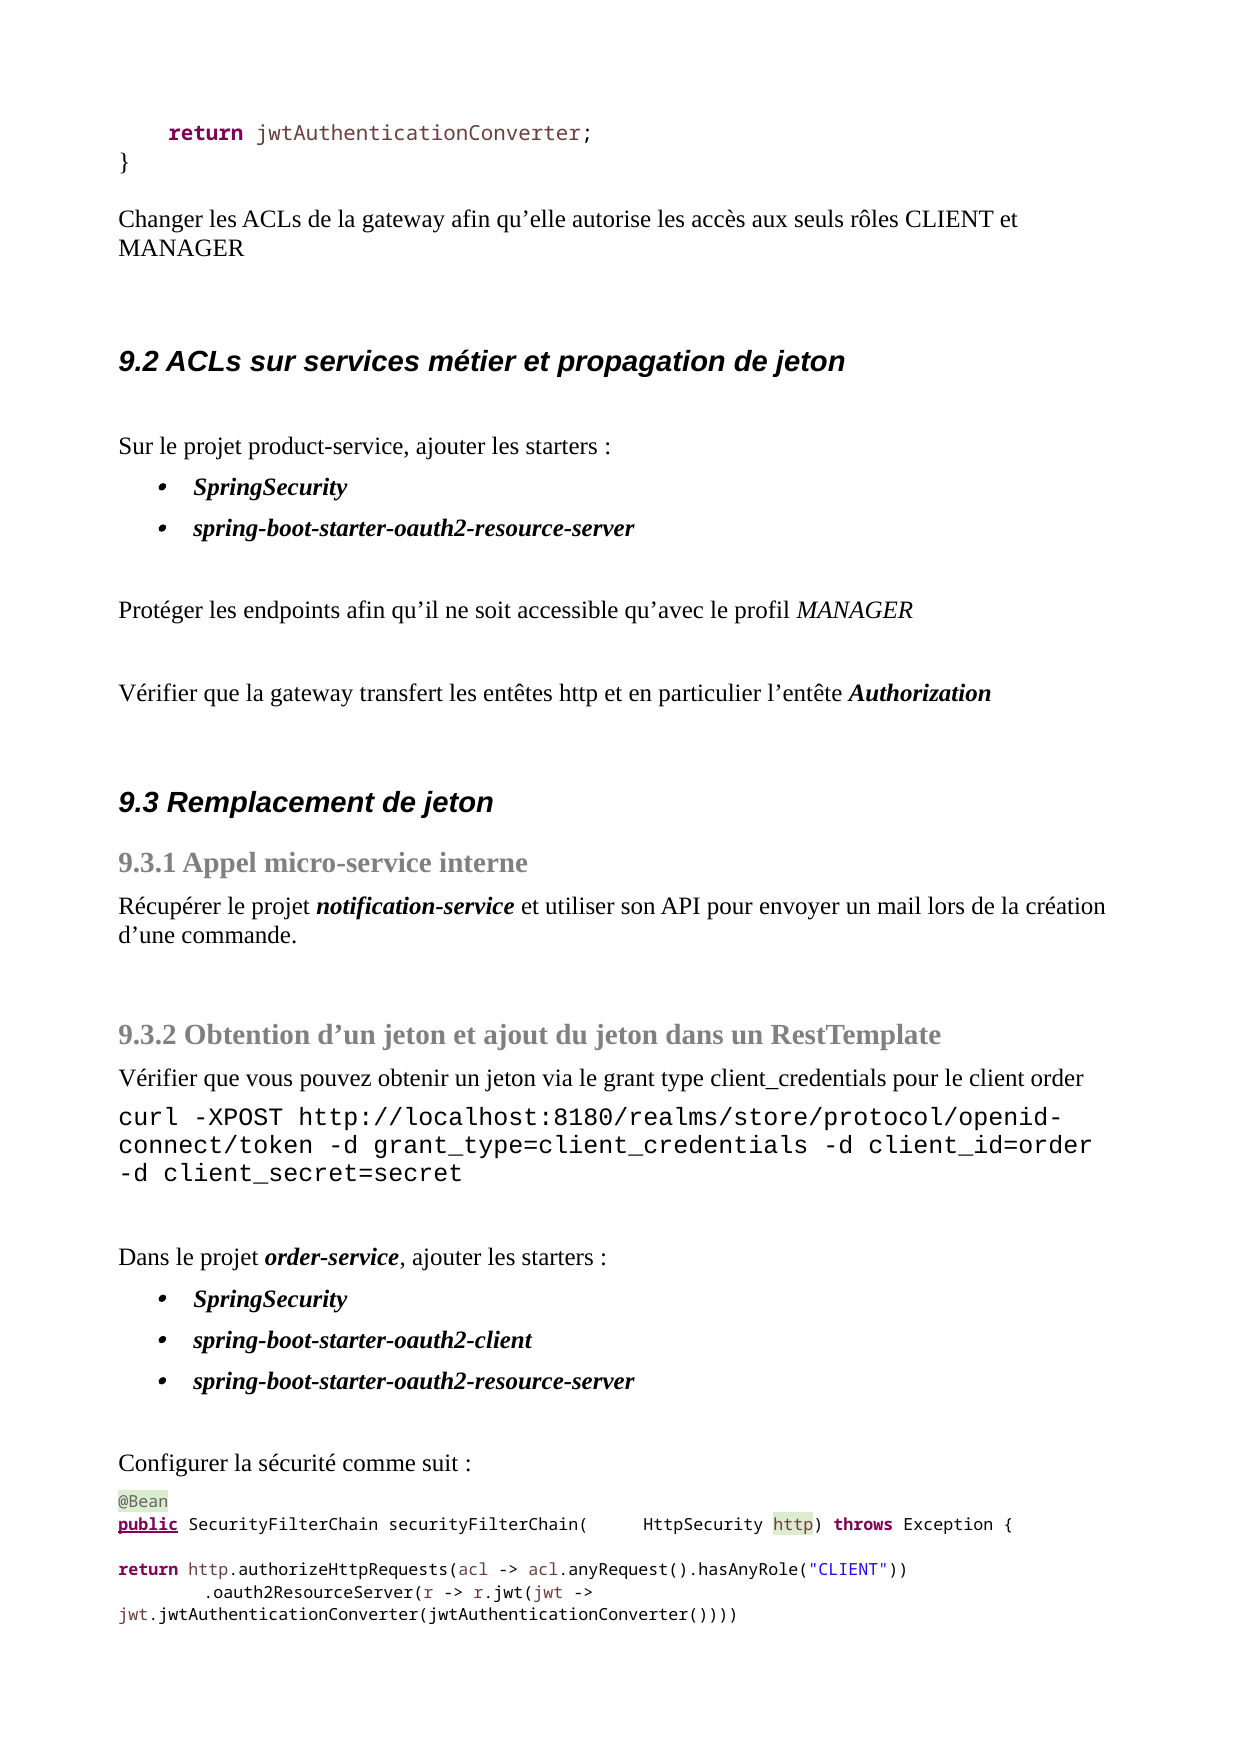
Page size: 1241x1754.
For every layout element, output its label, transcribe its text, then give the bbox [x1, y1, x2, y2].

text Protéger les endpoints afin qu’il ne soit accessible qu’avec le profil MANAGER [118, 596, 1122, 624]
list SpringSecurity [156, 472, 1122, 501]
text } [118, 147, 1122, 175]
text public SecurityFilterChain securityFilterChain( HttpSecurity http) throws Exception { [118, 1512, 1122, 1535]
list SpringSecurity [156, 1284, 1122, 1312]
subtitle 9.3.1 Appel micro-service interne [118, 845, 1122, 879]
text @Bean [118, 1489, 1122, 1512]
text Vérifier que vous pouvez obtenir un jeton via le grant type client_credentials pour le client order [118, 1063, 1122, 1092]
list spring-boot-starter-oauth2-resource-server [156, 513, 1122, 542]
text Vérifier que la gateway transfert les entêtes http et en particulier l’entête Authorization [118, 678, 1122, 706]
text Récupérer le projet notification-service et utiliser son API pour envoyer un mail lors de la création d’une commande. [118, 891, 1122, 949]
text Dans le projet order-service, ajouter les starters : [118, 1242, 1122, 1271]
subtitle 9.3 Remplacement de jeton [118, 785, 1122, 818]
text curl -XPOST http://localhost:8180/realms/store/protocol/openid-connect/token -d grant_type=client_credentials -d client_id=order -d client_secret=secret [118, 1104, 1122, 1189]
subtitle 9.2 ACLs sur services métier et propagation de jeton [118, 344, 1122, 378]
text .oauth2ResourceServer(r -> r.jwt(jwt -> jwt.jwtAuthenticationConverter(jwtAuthenticationConverter()))) [118, 1580, 1122, 1626]
list spring-boot-starter-oauth2-resource-server [156, 1366, 1122, 1395]
list spring-boot-starter-oauth2-client [156, 1325, 1122, 1354]
text return http.authorizeHttpRequests(acl -> acl.anyRequest().hasAnyRole("CLIENT")) [118, 1558, 1122, 1580]
text Configurer la sécurité comme suit : [118, 1448, 1122, 1477]
text Changer les ACLs de la gateway afin qu’elle autorise les accès aux seuls rôles CLIENT et MANAGER [118, 204, 1122, 262]
text Sur le projet product-service, ajouter les starters : [118, 431, 1122, 460]
text return jwtAuthenticationConverter; [118, 118, 1122, 147]
subtitle 9.3.2 Obtention d’un jeton et ajout du jeton dans un RestTemplate [118, 1017, 1122, 1050]
